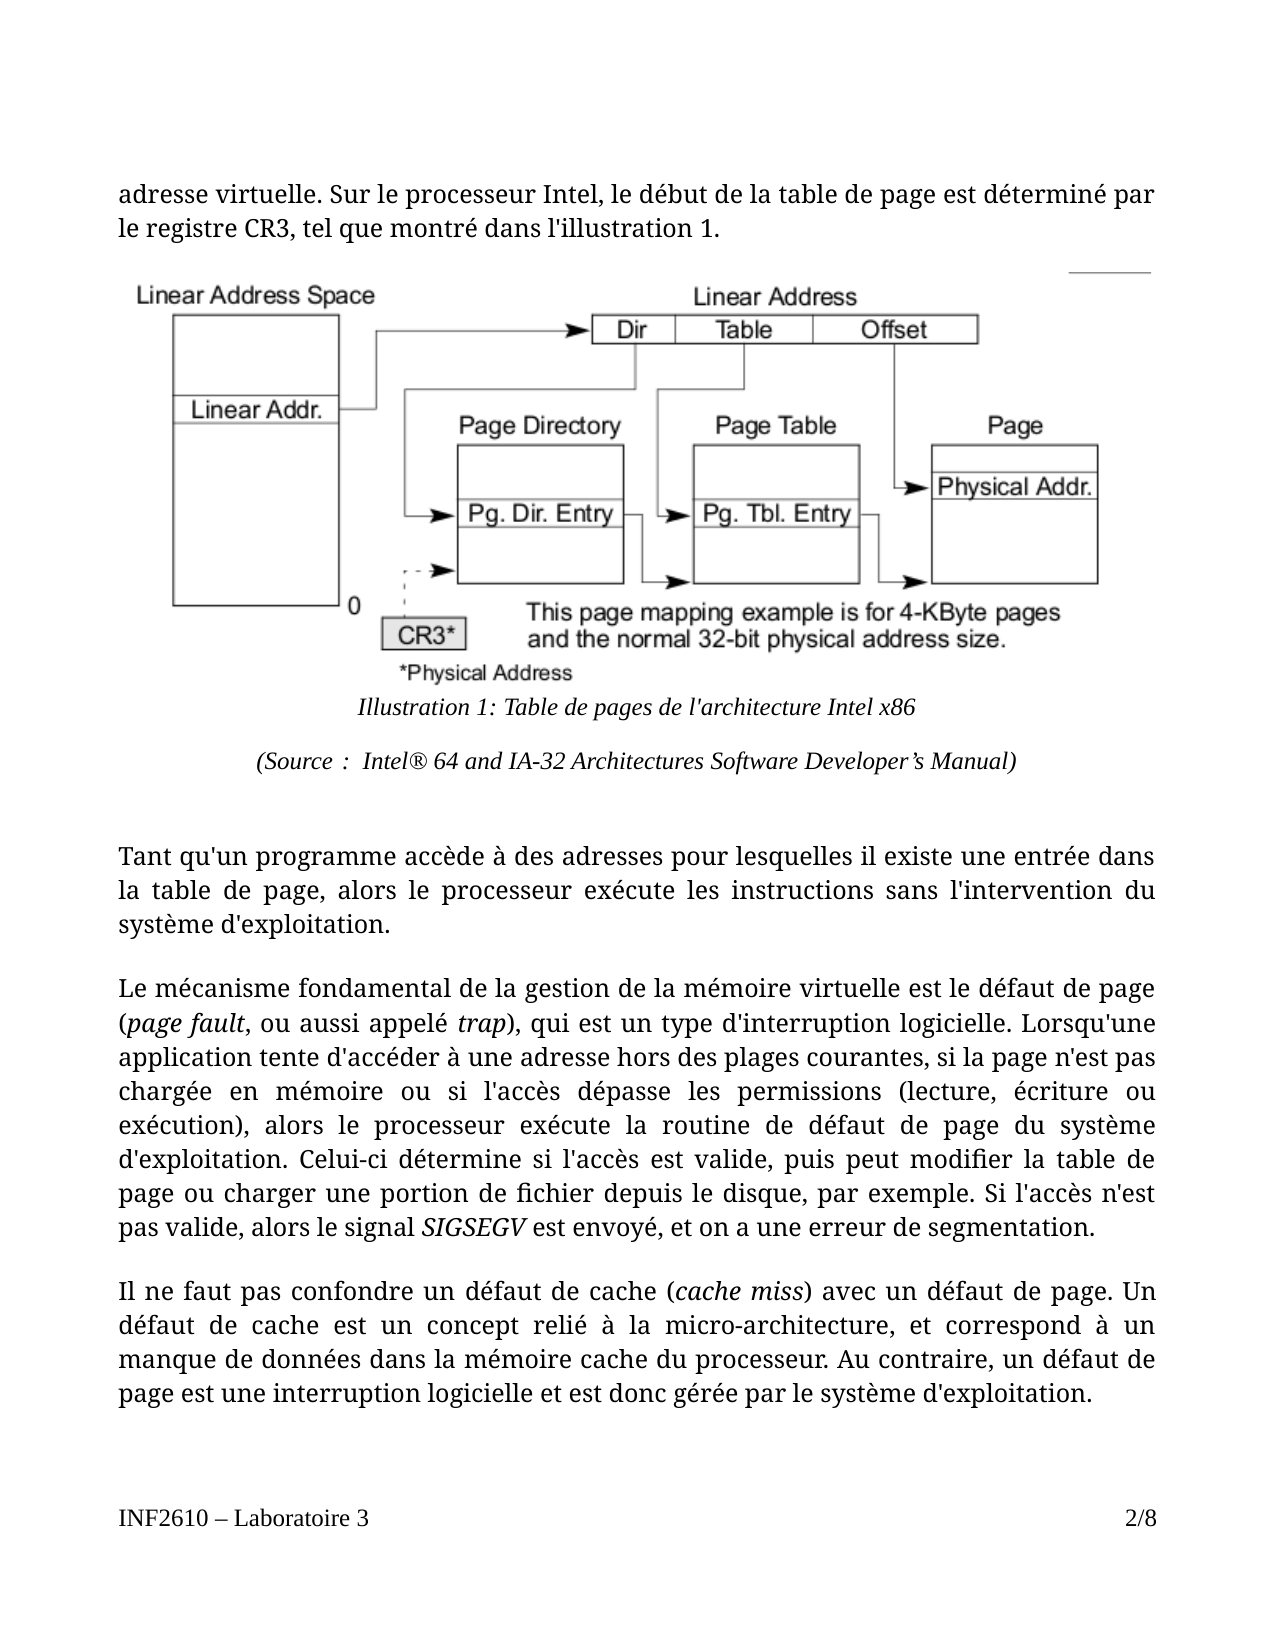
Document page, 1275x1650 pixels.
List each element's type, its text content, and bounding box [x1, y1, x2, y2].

text adresse virtuelle. Sur le processeur Intel, le début de la table de page est déterminé par le registre CR3, tel que montré dans l'illustration 1. [118, 176, 1157, 244]
text Tant qu'un programme accède à des adresses pour lesquelles il existe une entrée dans la table de page, alors le processeur exécute les instructions sans l'intervention du système d'exploitation. [118, 839, 1157, 941]
picture [124, 272, 1152, 693]
text Le mécanisme fondamental de la gestion de la mémoire virtuelle est le défaut de page (page fault, ou aussi appelé trap), qui est un type d'interruption logicielle. Lorsqu'une application tente d'accéder à une adresse hors des plages courantes, si la page n'est pas chargée en mémoire ou si l'accès dépasse les permissions (lecture, écriture ou exécution), alors le processeur exécute la routine de défaut de page du système d'exploitation. Celui-ci détermine si l'accès est valide, puis peut modifier la table de page ou charger une portion de fichier depuis le disque, par exemple. Si l'accès n'est pas valide, alors le signal SIGSEGV est envoyé, et on a une erreur de segmentation. [118, 971, 1157, 1244]
text (Source : Intel® 64 and IA-32 Architectures Software Developer’s Manual) [124, 746, 1151, 775]
text Illustration 1: Table de pages de l'architecture Intel x86 [124, 693, 1151, 721]
text Il ne faut pas confondre un défaut de cache (cache miss) avec un défaut de page. Un défaut de cache est un concept relié à la micro-architecture, et correspond à un manque de données dans la mémoire cache du processeur. Au contraire, un défaut de page est une interruption logicielle et est donc gérée par le système d'exploitation. [118, 1274, 1157, 1410]
